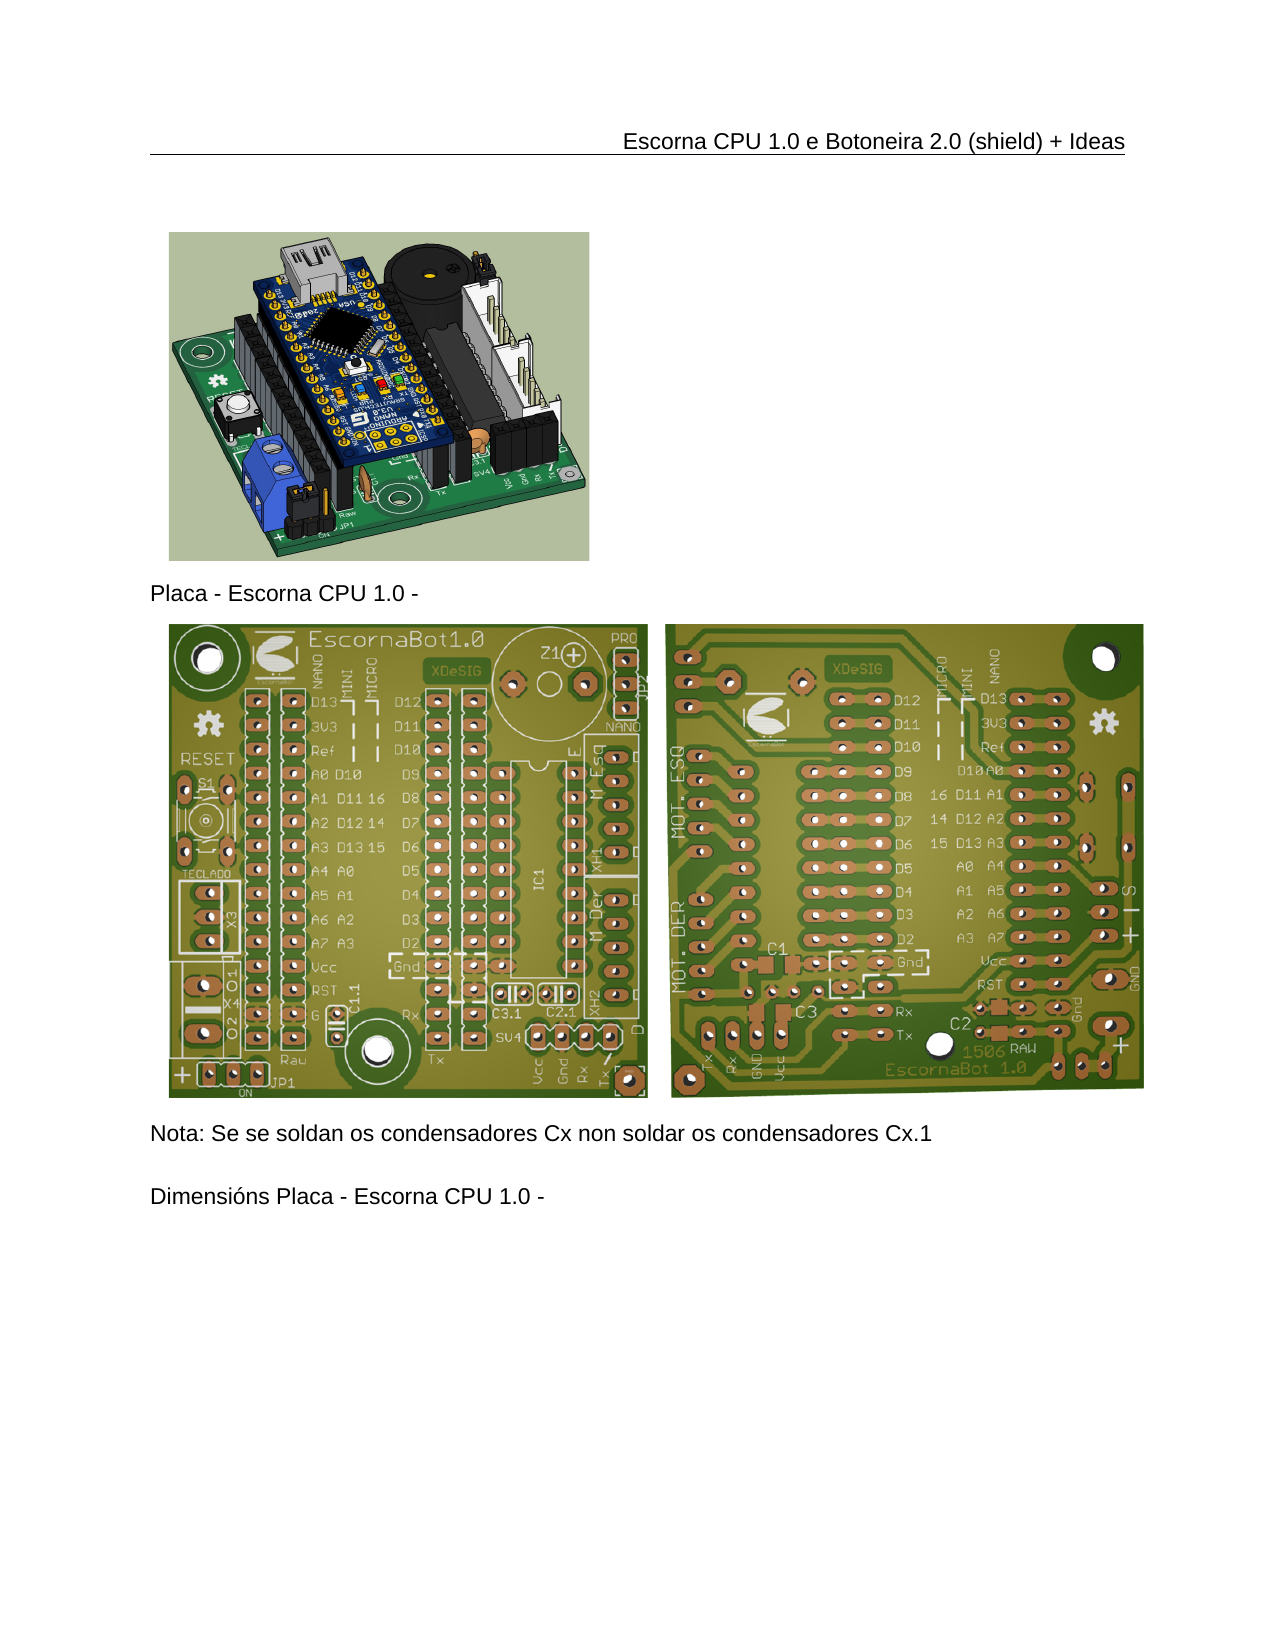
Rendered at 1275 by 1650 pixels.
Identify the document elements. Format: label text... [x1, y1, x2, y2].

text Dimensións Placa - Escorna CPU 1.0 - [150, 1183, 1125, 1210]
picture [168, 624, 1144, 1098]
picture [168, 232, 590, 561]
text Placa - Escorna CPU 1.0 - [150, 579, 1125, 606]
text Nota: Se se soldan os condensadores Cx non soldar os condensadores Cx.1 [150, 1120, 1125, 1147]
